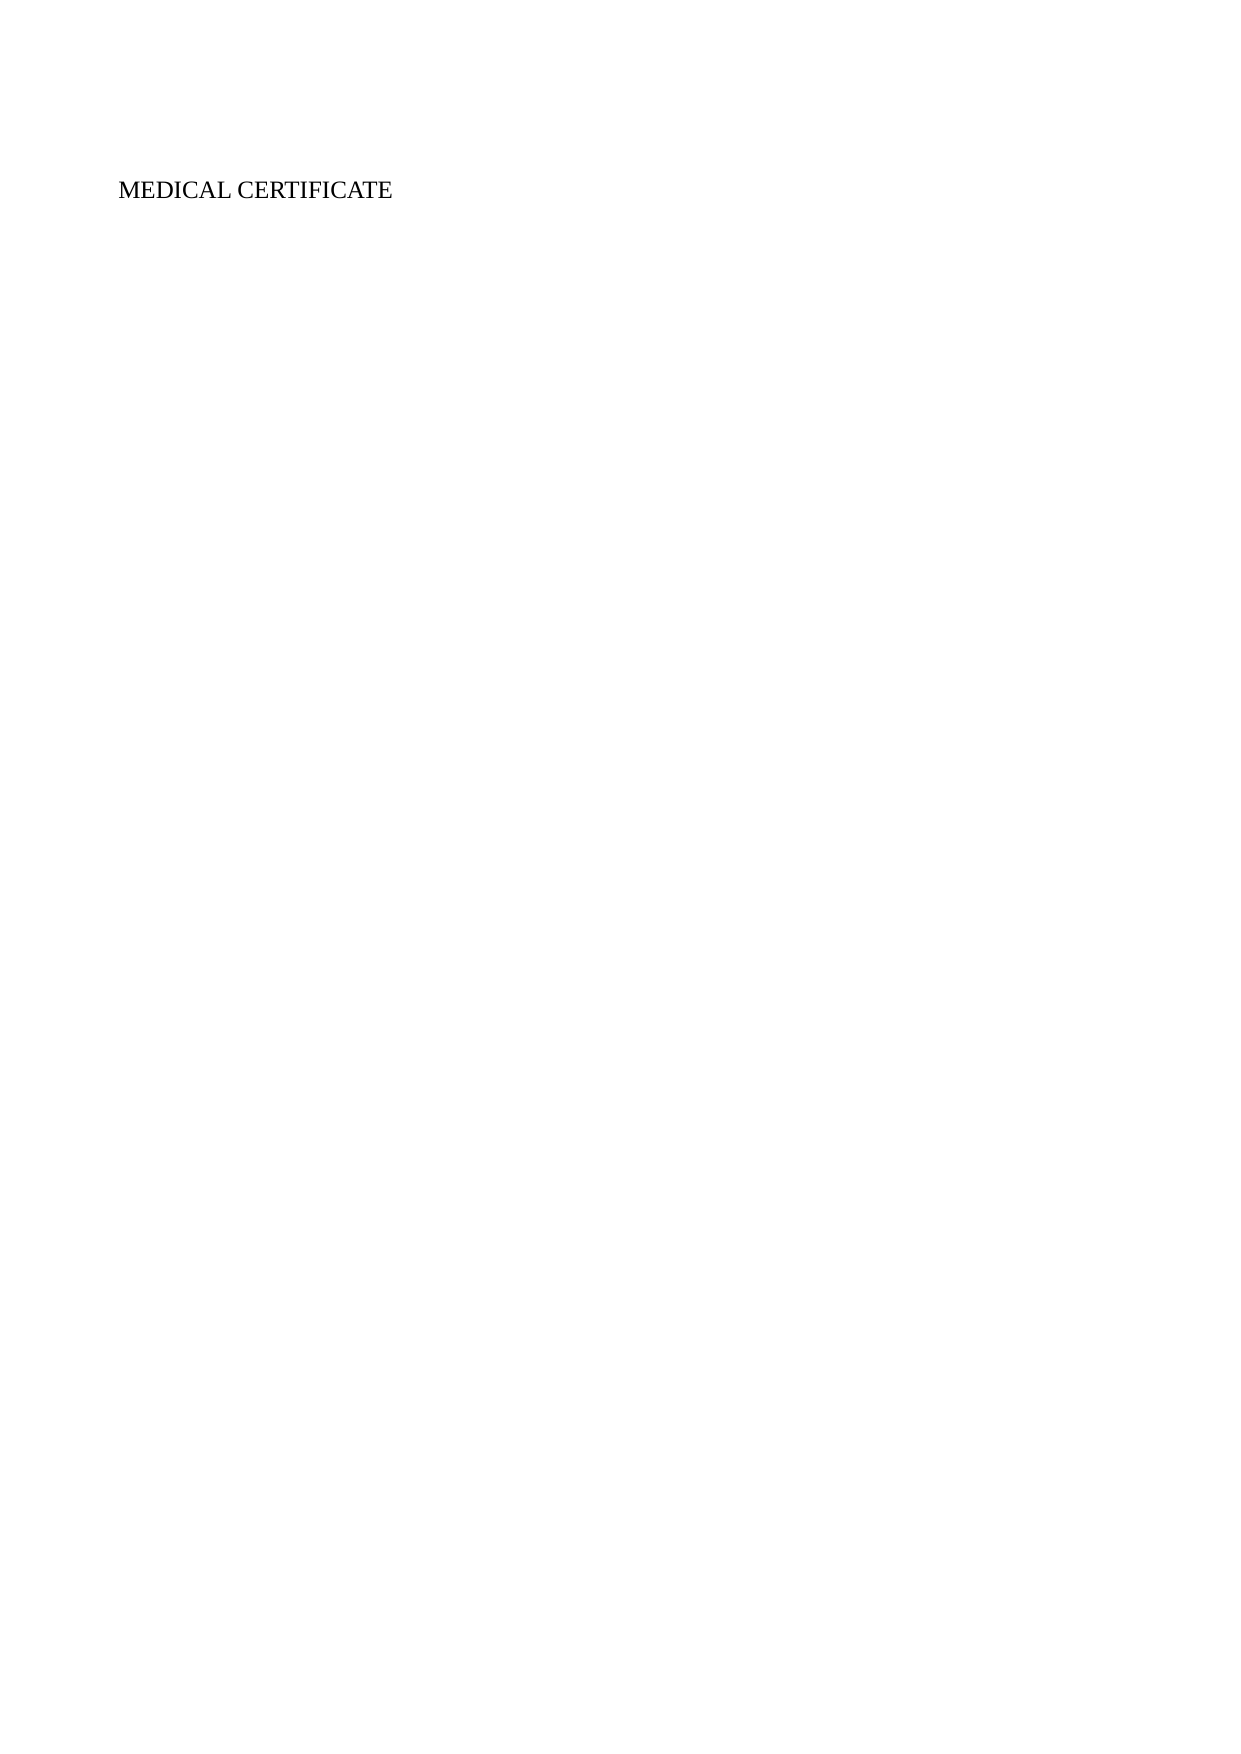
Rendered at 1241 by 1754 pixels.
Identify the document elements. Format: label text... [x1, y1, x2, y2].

text MEDICAL CERTIFICATE [118, 176, 1122, 204]
